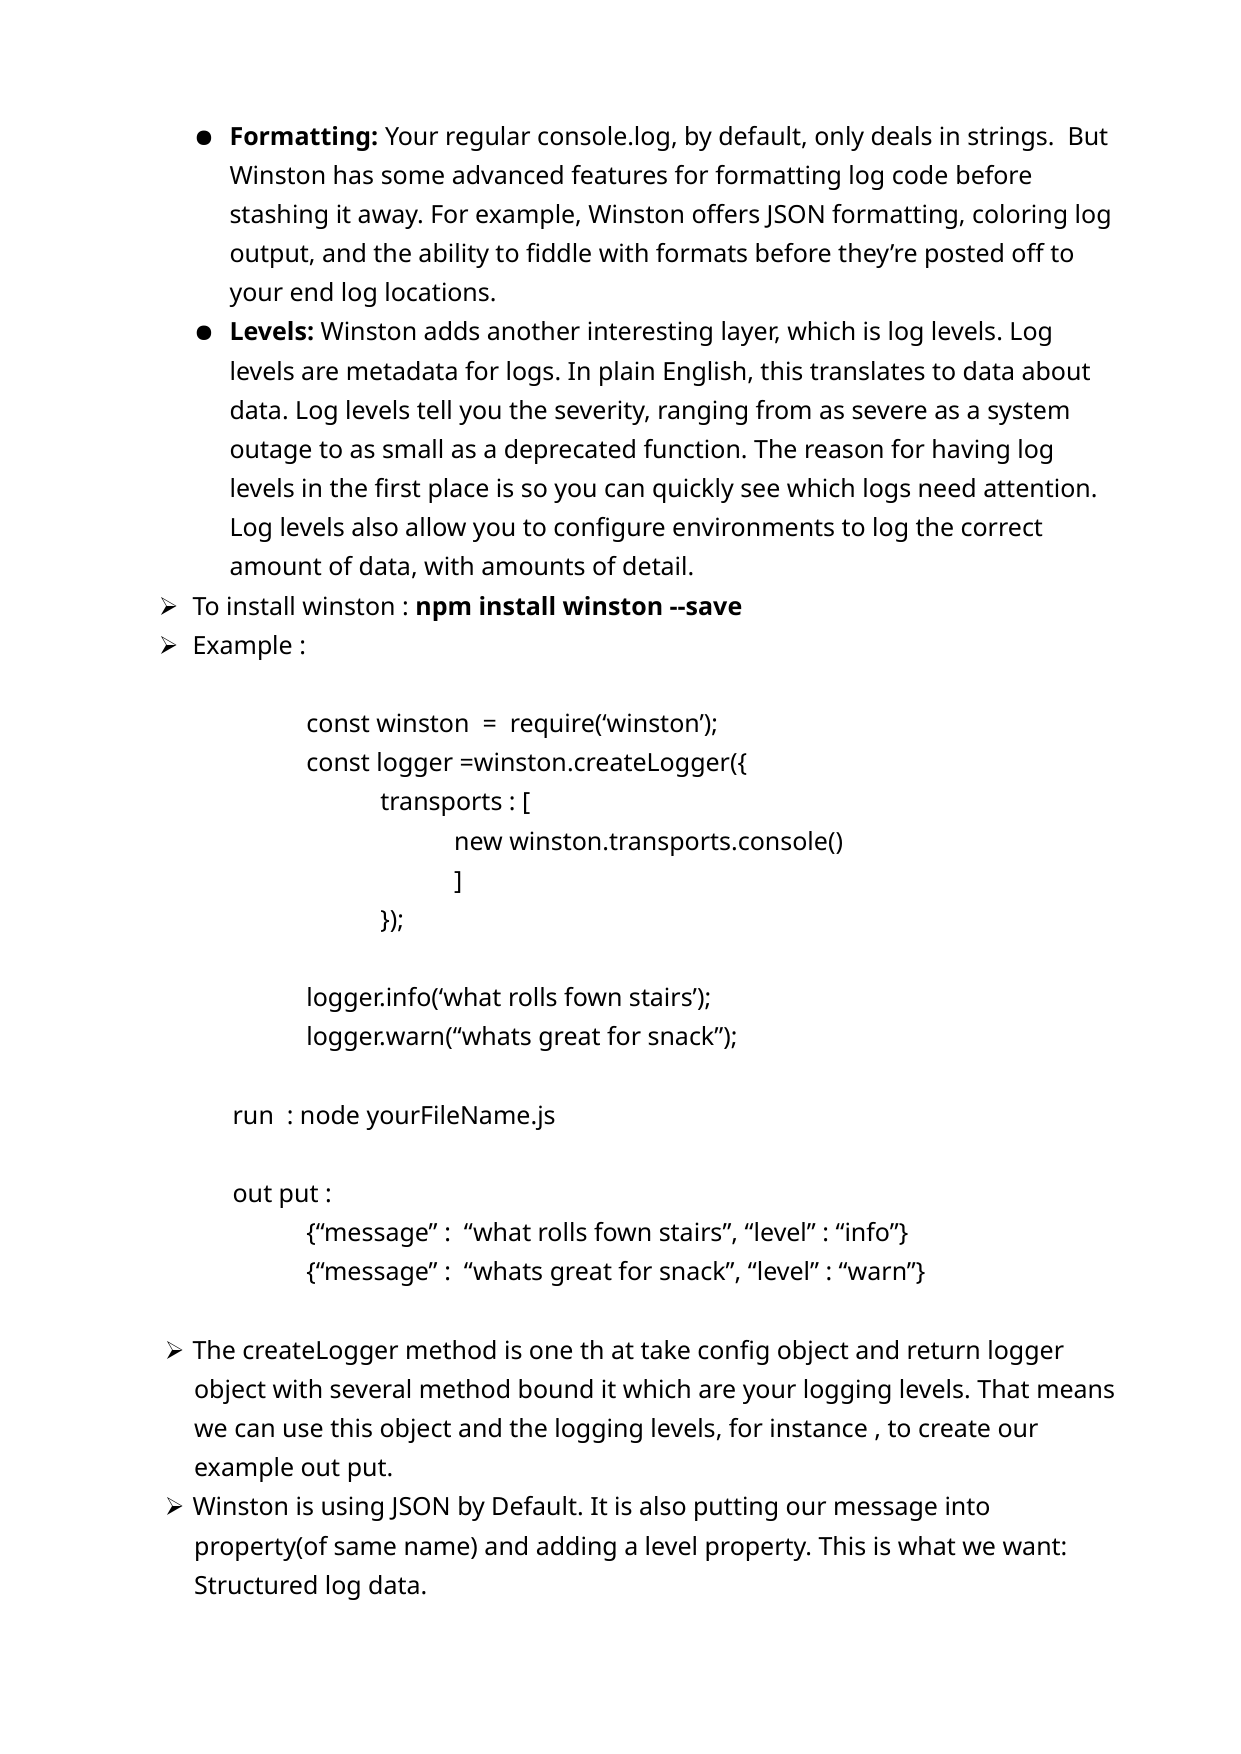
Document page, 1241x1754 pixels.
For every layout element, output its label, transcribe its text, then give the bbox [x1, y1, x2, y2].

text }); [158, 901, 1122, 936]
list Formatting: Your regular console.log, by default, only deals in strings. But Winston has some advanced features for formatting log code before stashing it away. For example, Winston offers JSON formatting, coloring log output, and the ability to fiddle with formats before they’re posted off to your end log locations. [194, 118, 1122, 309]
list Winston is using JSON by Default. It is also putting our message into property(of same name) and adding a level property. This is what we want: Structured log data. [164, 1489, 1122, 1601]
text ] [158, 862, 1122, 896]
text transports : [ [158, 784, 1122, 818]
text {“message” : “whats great for snack”, “level” : “warn”} [158, 1254, 1122, 1288]
text run : node yourFileName.js [158, 1097, 1122, 1131]
list The createLogger method is one th at take config object and return logger object with several method bound it which are your logging levels. That means we can use this object and the logging levels, for instance , to create our example out put. [164, 1332, 1122, 1484]
text {“message” : “what rolls fown stairs”, “level” : “info”} [158, 1215, 1122, 1249]
text logger.warn(“whats great for snack”); [158, 1019, 1122, 1053]
text new winston.transports.console() [158, 823, 1122, 857]
text logger.info(‘what rolls fown stairs’); [158, 980, 1122, 1014]
text out put : [158, 1176, 1122, 1210]
list Example : [158, 627, 1122, 661]
list To install winston : npm install winston --save [158, 588, 1122, 622]
list Levels: Winston adds another interesting layer, which is log levels. Log levels are metadata for logs. In plain English, this translates to data about data. Log levels tell you the severity, ranging from as severe as a system outage to as small as a deprecated function. The reason for having log levels in the first place is so you can quickly see which logs need attention. Log levels also allow you to configure environments to log the correct amount of data, with amounts of detail. [194, 314, 1122, 583]
list const logger =winston.createLogger({ [158, 745, 1122, 779]
list const winston = require(‘winston’); [158, 706, 1122, 740]
